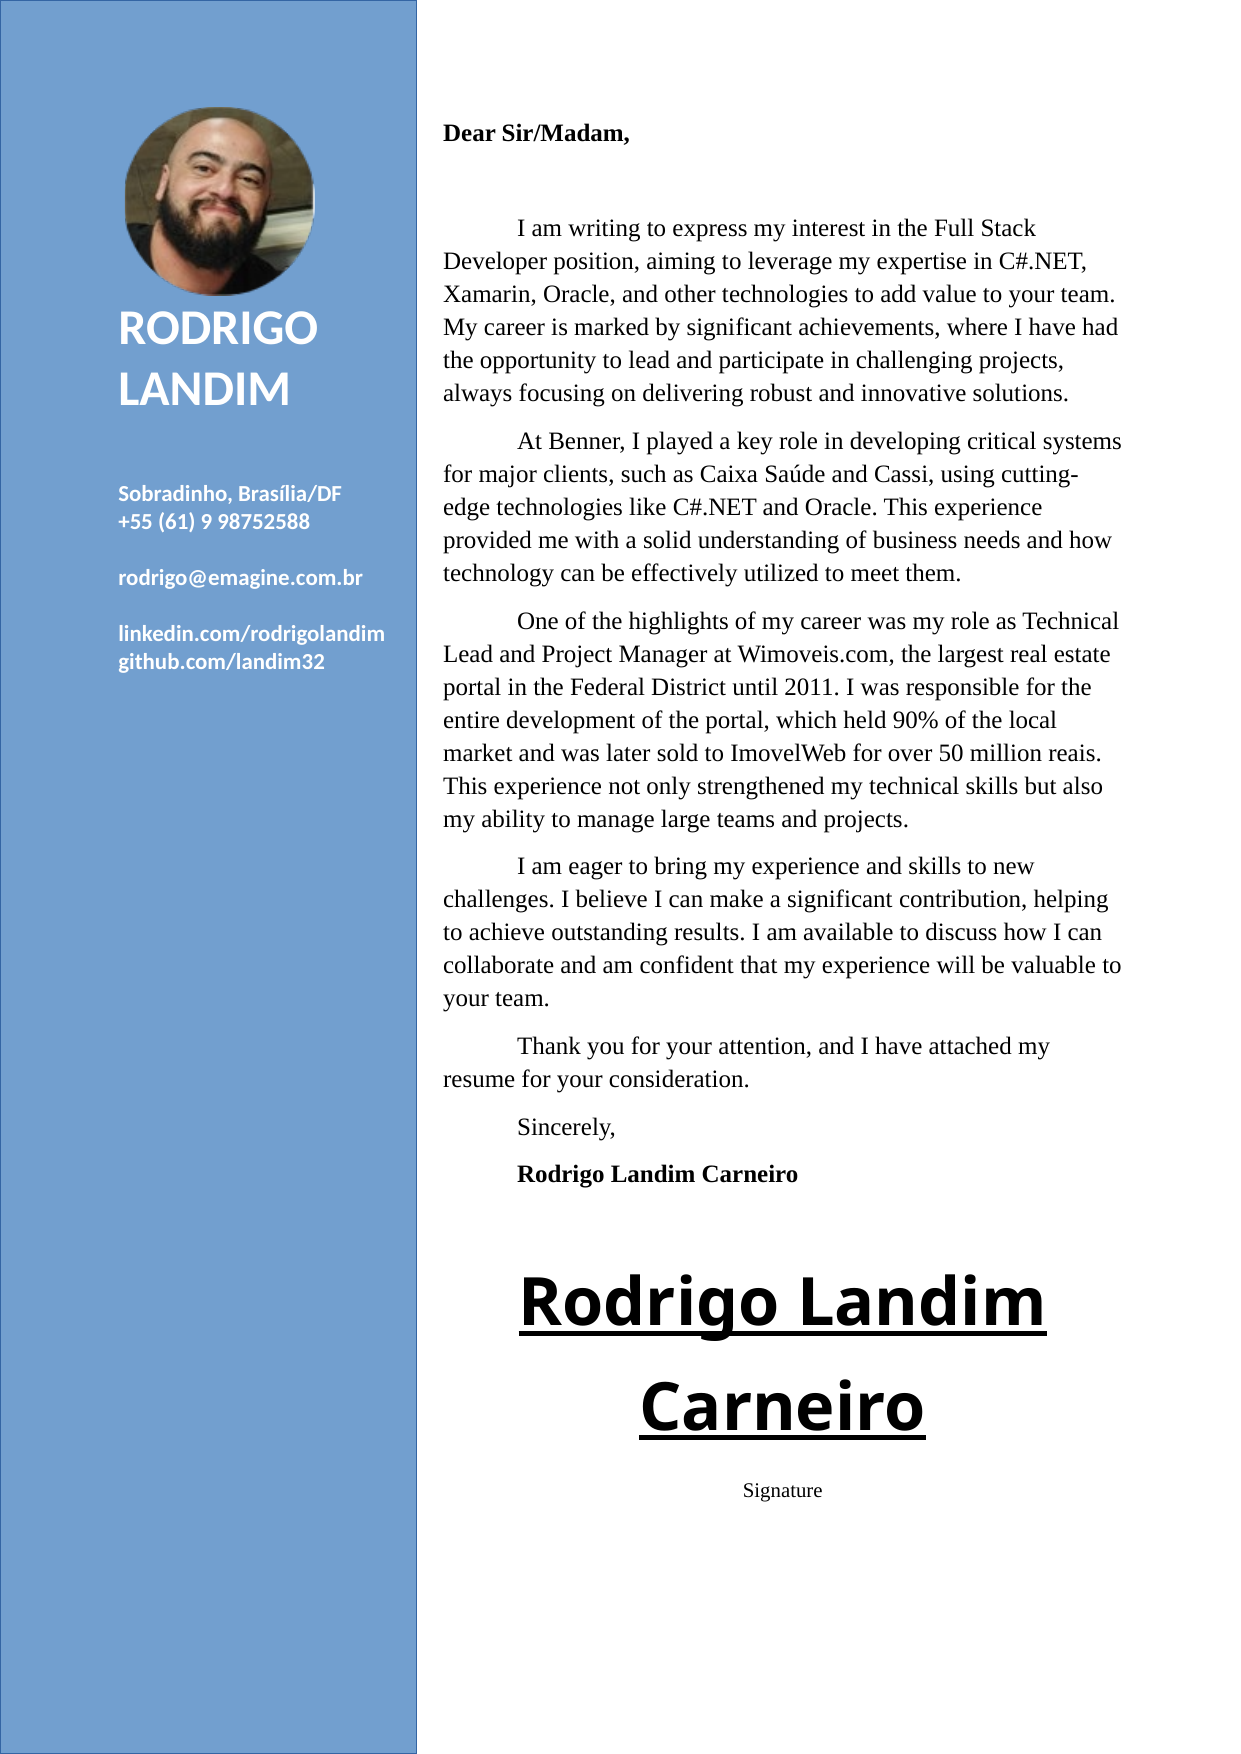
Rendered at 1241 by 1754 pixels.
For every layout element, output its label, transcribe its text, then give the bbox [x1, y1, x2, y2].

text Sincerely, [443, 1112, 1122, 1141]
picture [124, 107, 315, 296]
text Dear Sir/Madam, [443, 118, 1122, 147]
text Rodrigo Landim Carneiro [443, 1159, 1122, 1188]
text One of the highlights of my career was my role as Technical Lead and Project Manager at Wimoveis.com, the largest real estate portal in the Federal District until 2011. I was responsible for the entire development of the portal, which held 90% of the local market and was later sold to ImovelWeb for over 50 million reais. This experience not only strengthened my technical skills but also my ability to manage large teams and projects. [443, 606, 1122, 833]
text Rodrigo Landim Carneiro [443, 1254, 1122, 1450]
text Signature [443, 1478, 1122, 1502]
text Thank you for your attention, and I have attached my resume for your consideration. [443, 1031, 1122, 1093]
text I am writing to express my interest in the Full Stack Developer position, aiming to leverage my expertise in C#.NET, Xamarin, Oracle, and other technologies to add value to your team. My career is marked by significant achievements, where I have had the opportunity to lead and participate in challenging projects, always focusing on delivering robust and innovative solutions. [443, 213, 1122, 407]
text I am eager to bring my experience and skills to new challenges. I believe I can make a significant contribution, helping to achieve outstanding results. I am available to discuss how I can collaborate and am confident that my experience will be valuable to your team. [443, 851, 1122, 1012]
text At Benner, I played a key role in developing critical systems for major clients, such as Caixa Saúde and Cassi, using cutting-edge technologies like C#.NET and Oracle. This experience provided me with a solid understanding of business needs and how technology can be effectively utilized to meet them. [443, 426, 1122, 587]
